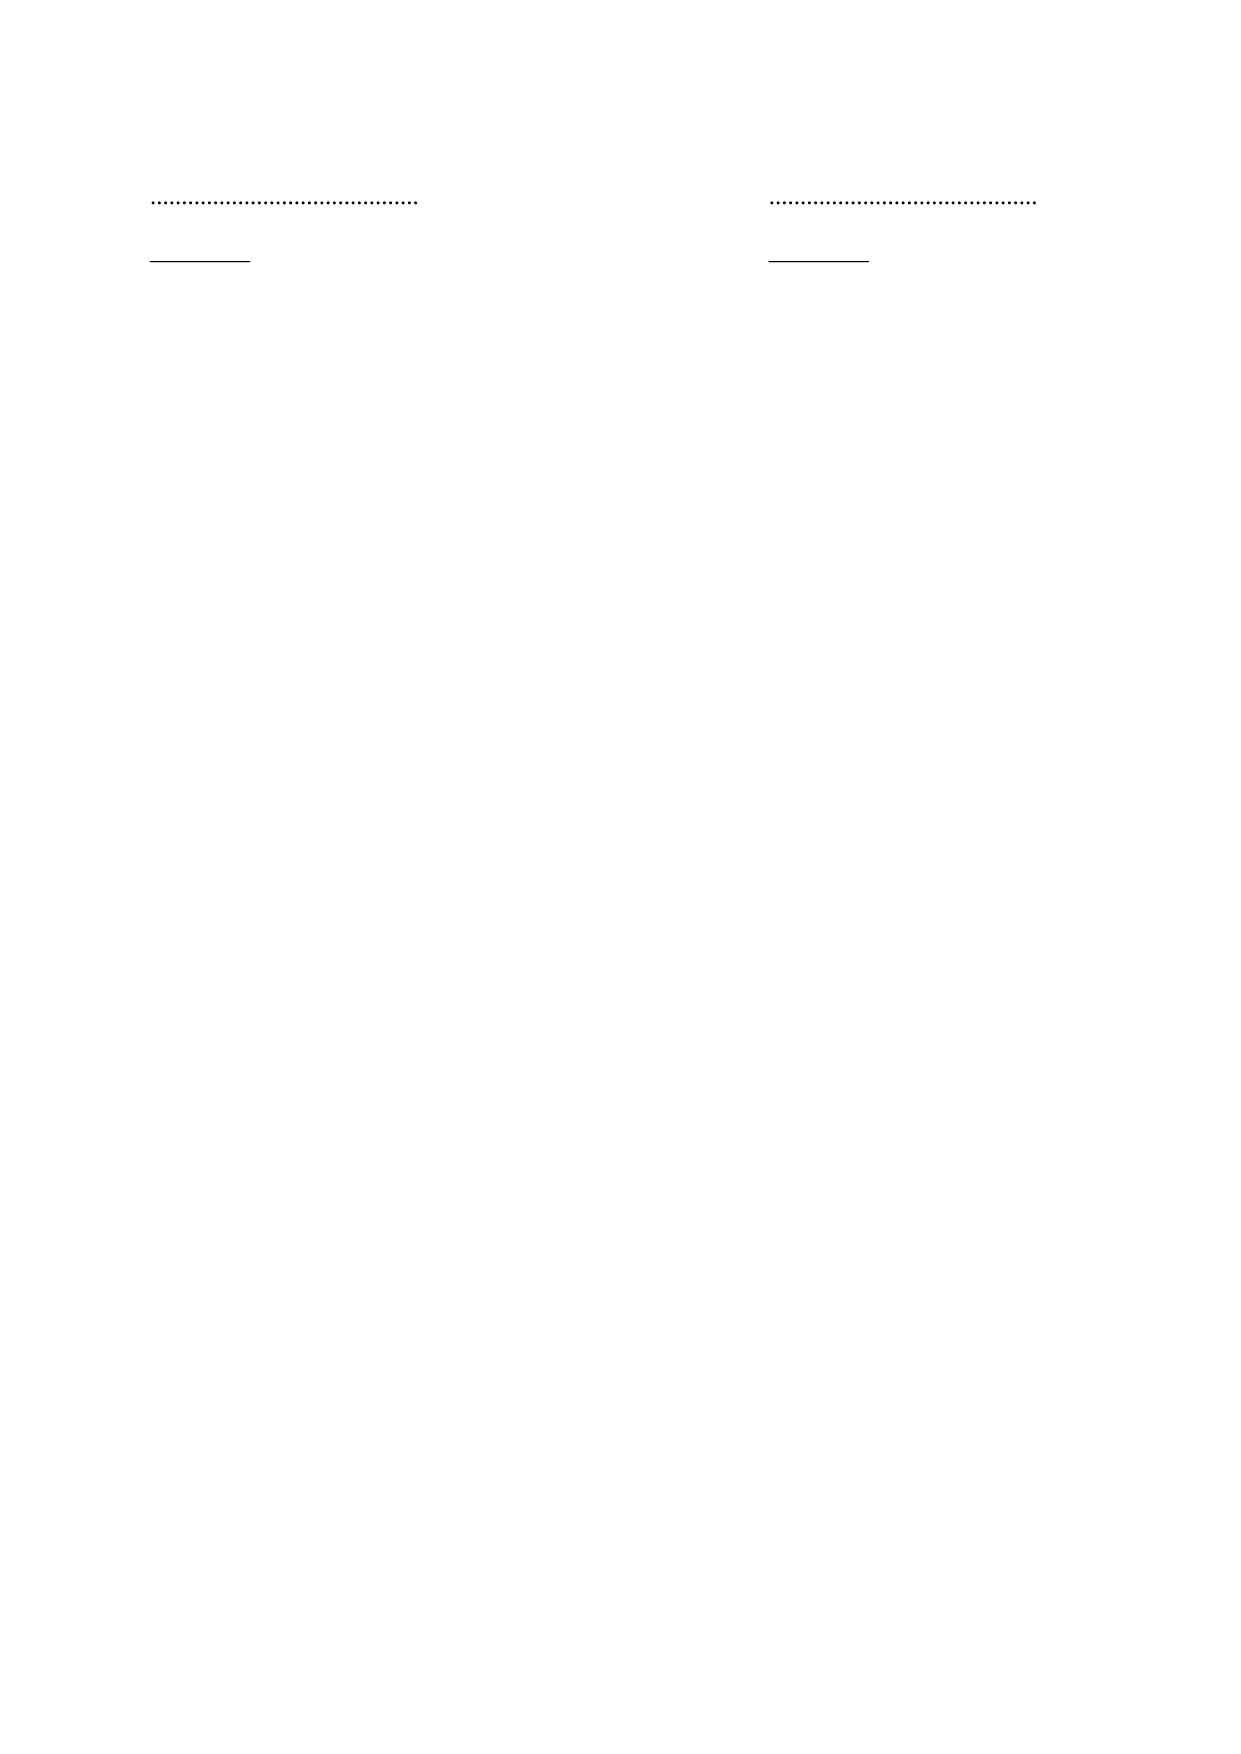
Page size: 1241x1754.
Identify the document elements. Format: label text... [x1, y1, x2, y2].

text ________ ________ [150, 235, 1090, 265]
text ........................................... ........................................... [150, 150, 1090, 210]
